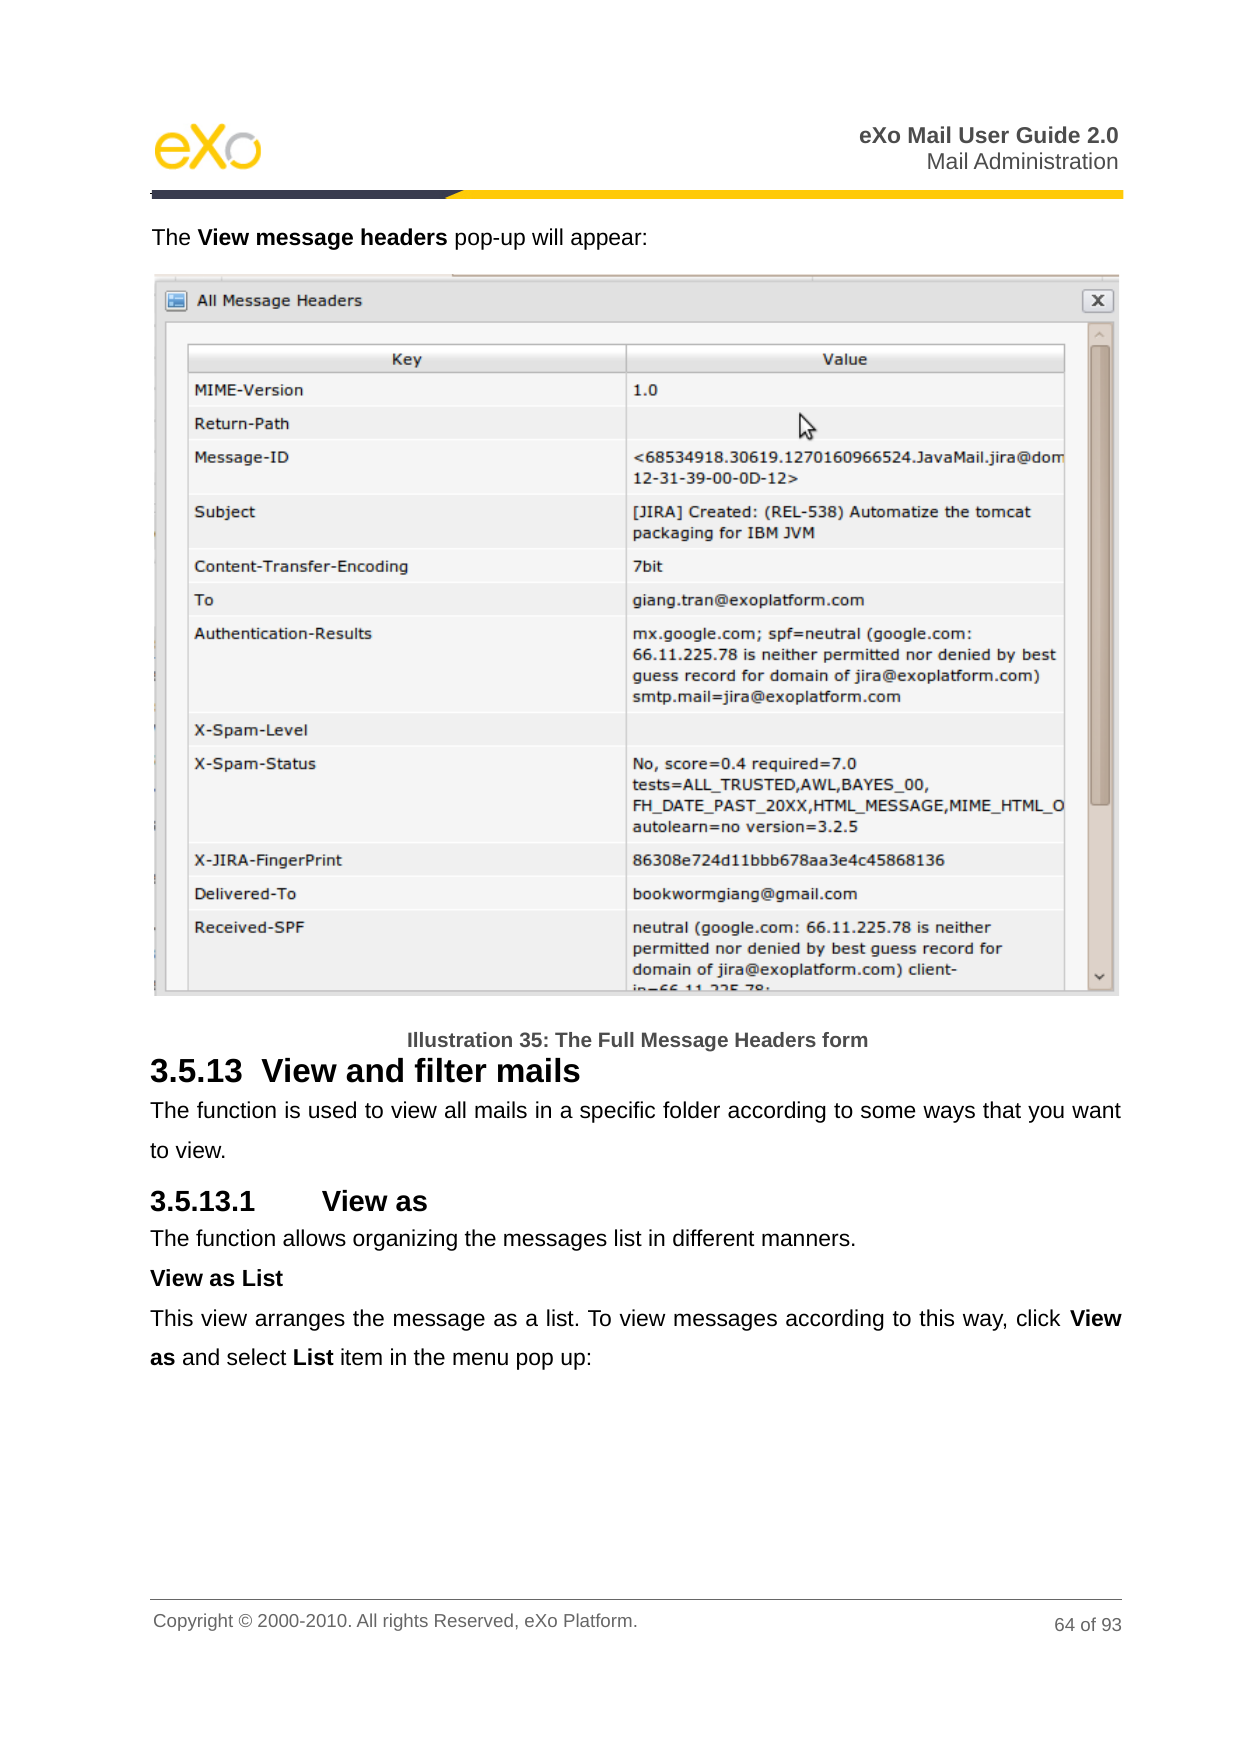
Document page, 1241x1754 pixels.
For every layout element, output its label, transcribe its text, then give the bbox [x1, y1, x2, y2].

subtitle View as [150, 1184, 1122, 1217]
subtitle View and filter mails [150, 278, 1122, 1090]
list The View message headers pop-up will appear: [114, 223, 1122, 250]
text The function is used to view all mails in a specific folder according to some ways that you want to view. [150, 1097, 1122, 1163]
picture [151, 190, 1124, 199]
text The function allows organizing the messages list in different manners. [150, 1225, 1122, 1251]
text Illustration 35: The Full Message Headers form [154, 372, 1121, 1051]
text This view arranges the message as a list. To view messages according to this way, click View as and select List item in the menu pop up: [150, 1304, 1122, 1370]
picture [154, 274, 1120, 996]
picture [155, 123, 262, 170]
subtitle View as List [150, 1264, 1122, 1291]
